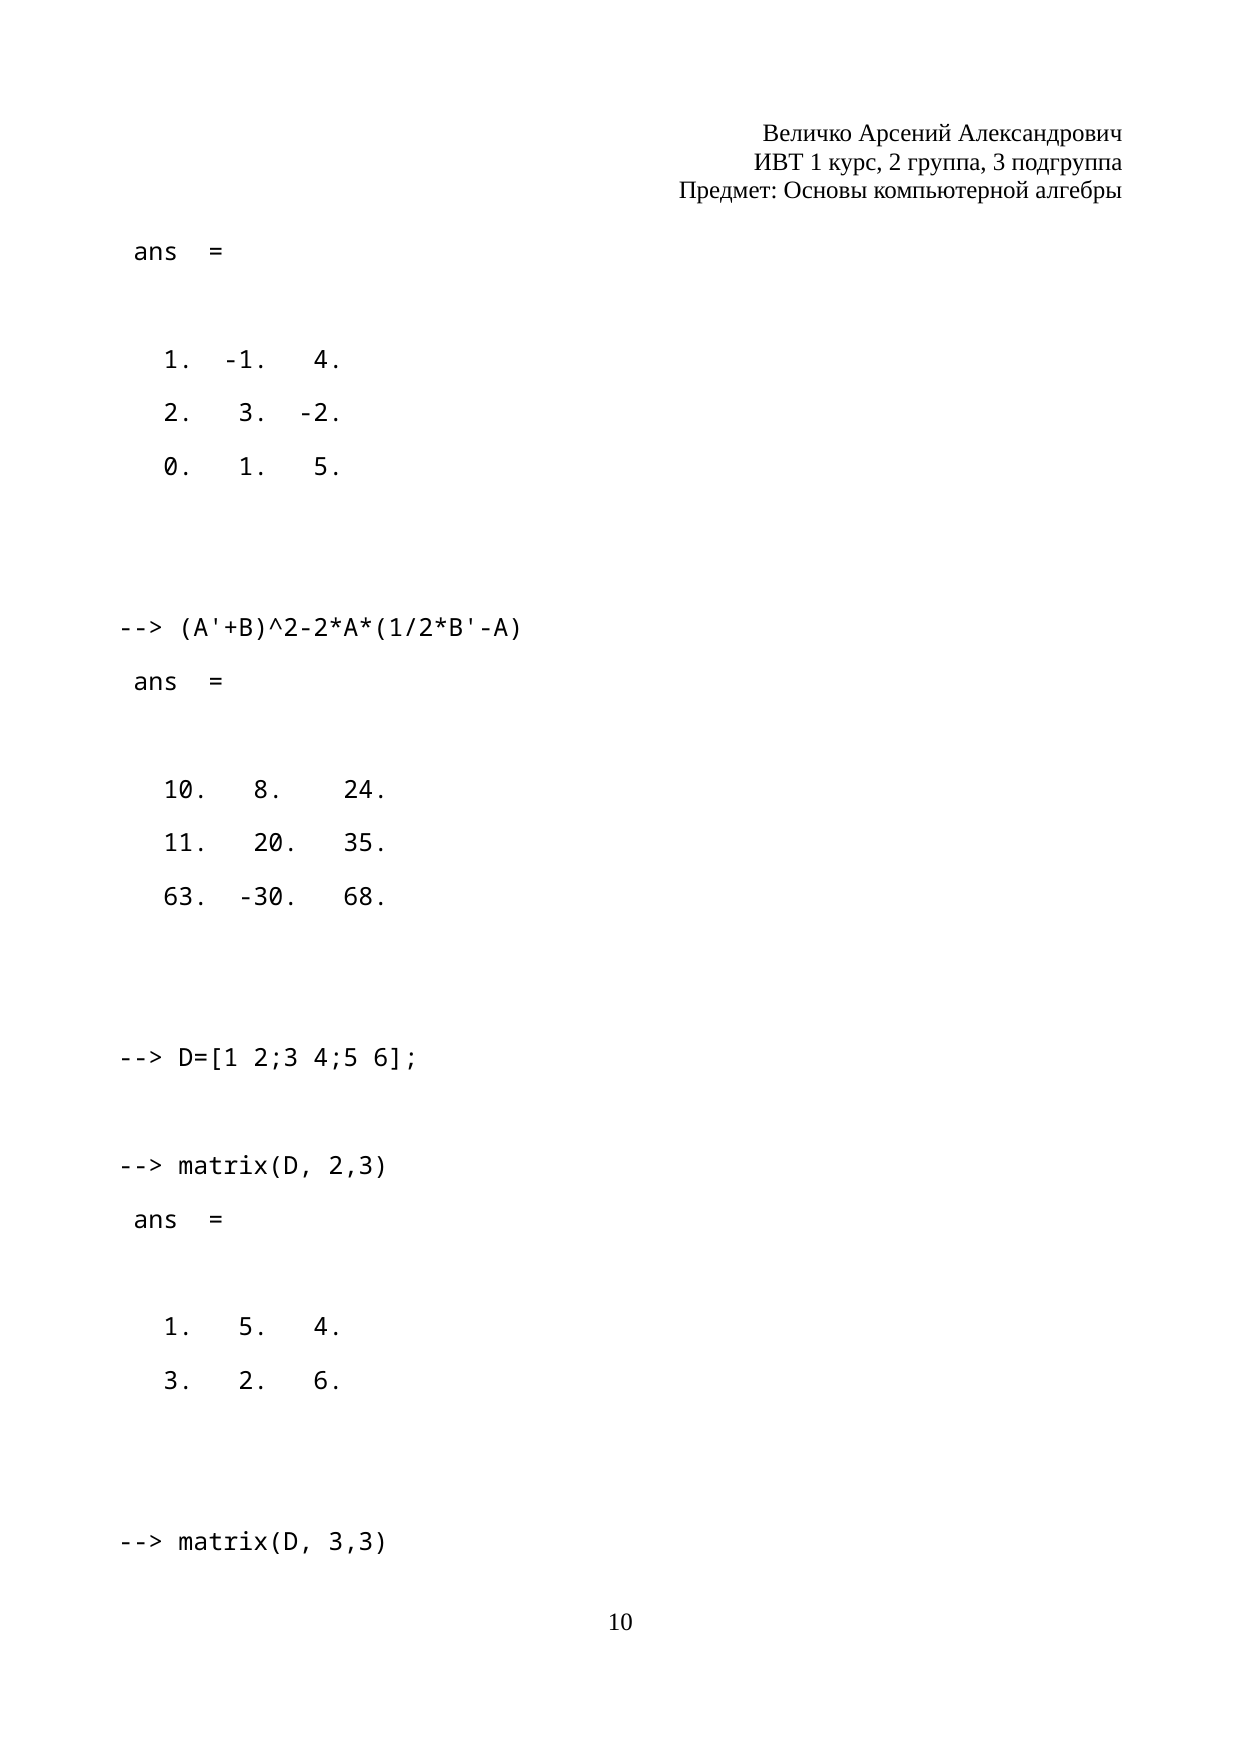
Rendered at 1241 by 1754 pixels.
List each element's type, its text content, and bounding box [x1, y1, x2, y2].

text --> matrix(D, 3,3) [118, 1524, 1122, 1558]
text 0. 1. 5. [118, 449, 1122, 483]
text ans = [118, 234, 1122, 268]
text ans = [118, 1201, 1122, 1235]
text 1. 5. 4. [118, 1309, 1122, 1343]
text 1. -1. 4. [118, 341, 1122, 375]
text ans = [118, 664, 1122, 698]
text 10. 8. 24. [118, 771, 1122, 805]
text --> D=[1 2;3 4;5 6]; [118, 1040, 1122, 1074]
text --> (A'+B)^2-2*A*(1/2*B'-A) [118, 610, 1122, 644]
text 2. 3. -2. [118, 395, 1122, 429]
text 11. 20. 35. [118, 825, 1122, 859]
text 63. -30. 68. [118, 879, 1122, 913]
text 3. 2. 6. [118, 1363, 1122, 1397]
text --> matrix(D, 2,3) [118, 1148, 1122, 1182]
